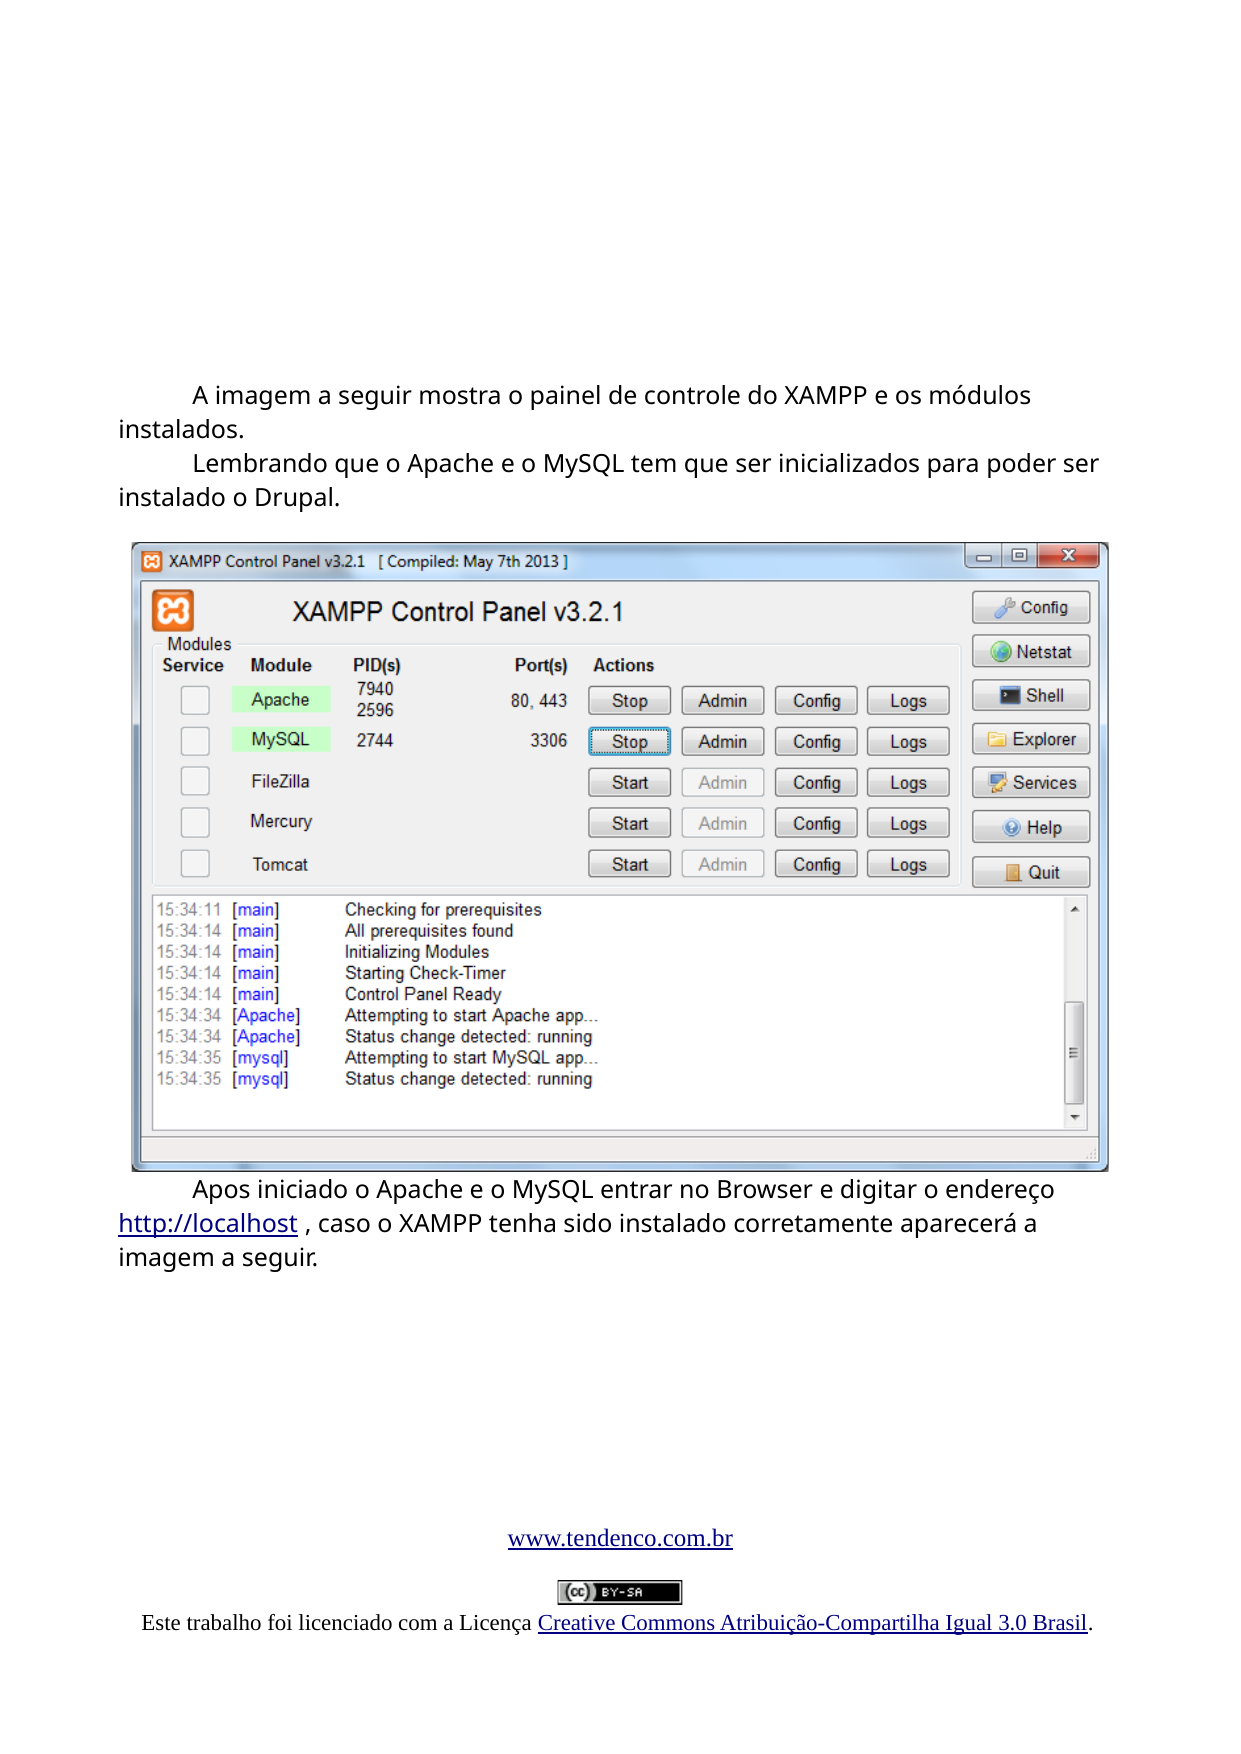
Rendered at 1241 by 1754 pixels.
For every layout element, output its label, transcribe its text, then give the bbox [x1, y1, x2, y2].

text Lembrando que o Apache e o MySQL tem que ser inicializados para poder ser instalado o Drupal. [118, 446, 1122, 514]
text Apos iniciado o Apache e o MySQL entrar no Browser e digitar o endereço http://localhost , caso o XAMPP tenha sido instalado corretamente aparecerá a imagem a seguir. [118, 993, 1122, 1274]
text A imagem a seguir mostra o painel de controle do XAMPP e os módulos instalados. [118, 378, 1122, 446]
picture [557, 1580, 683, 1605]
picture [131, 542, 1109, 1172]
